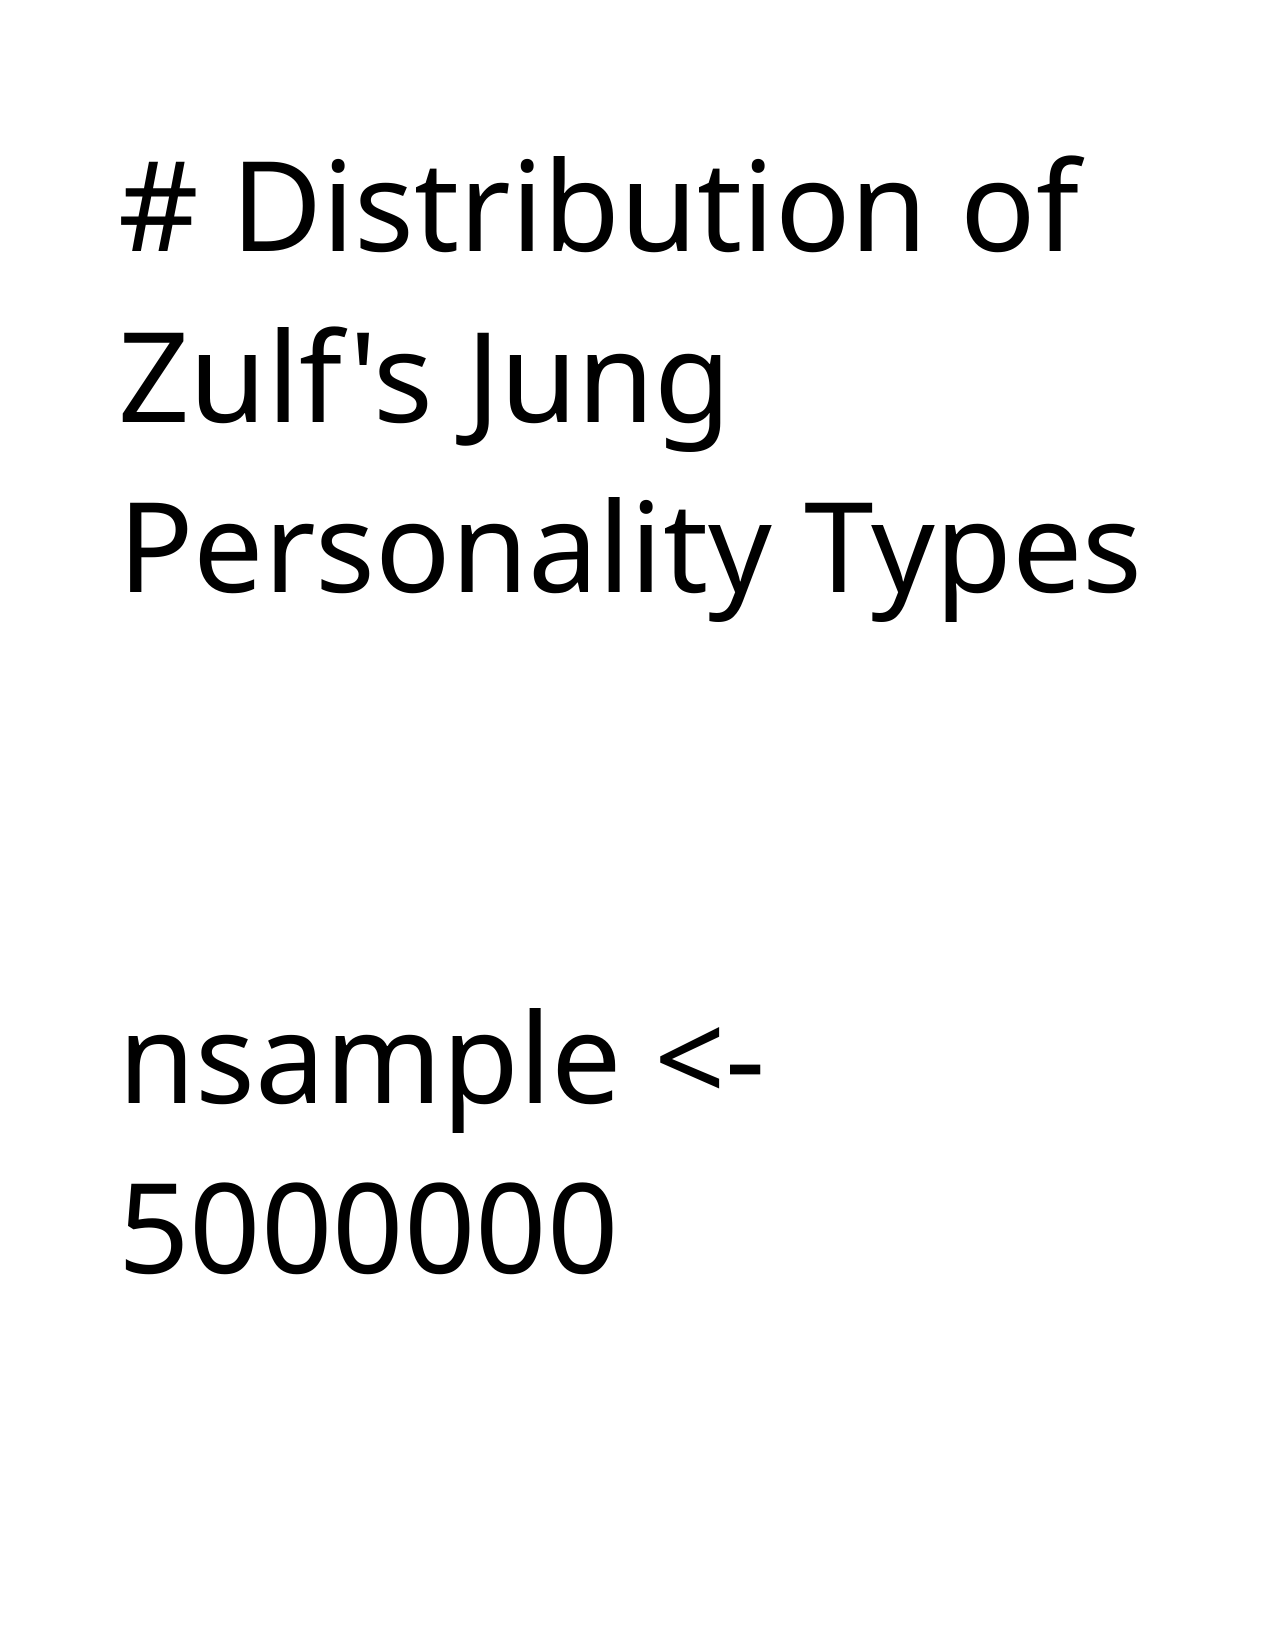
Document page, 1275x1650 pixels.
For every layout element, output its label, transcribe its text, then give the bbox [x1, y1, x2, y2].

text # Distribution of Zulf's Jung Personality Types [118, 118, 1157, 629]
text nsample <- 5000000 [118, 970, 1157, 1310]
